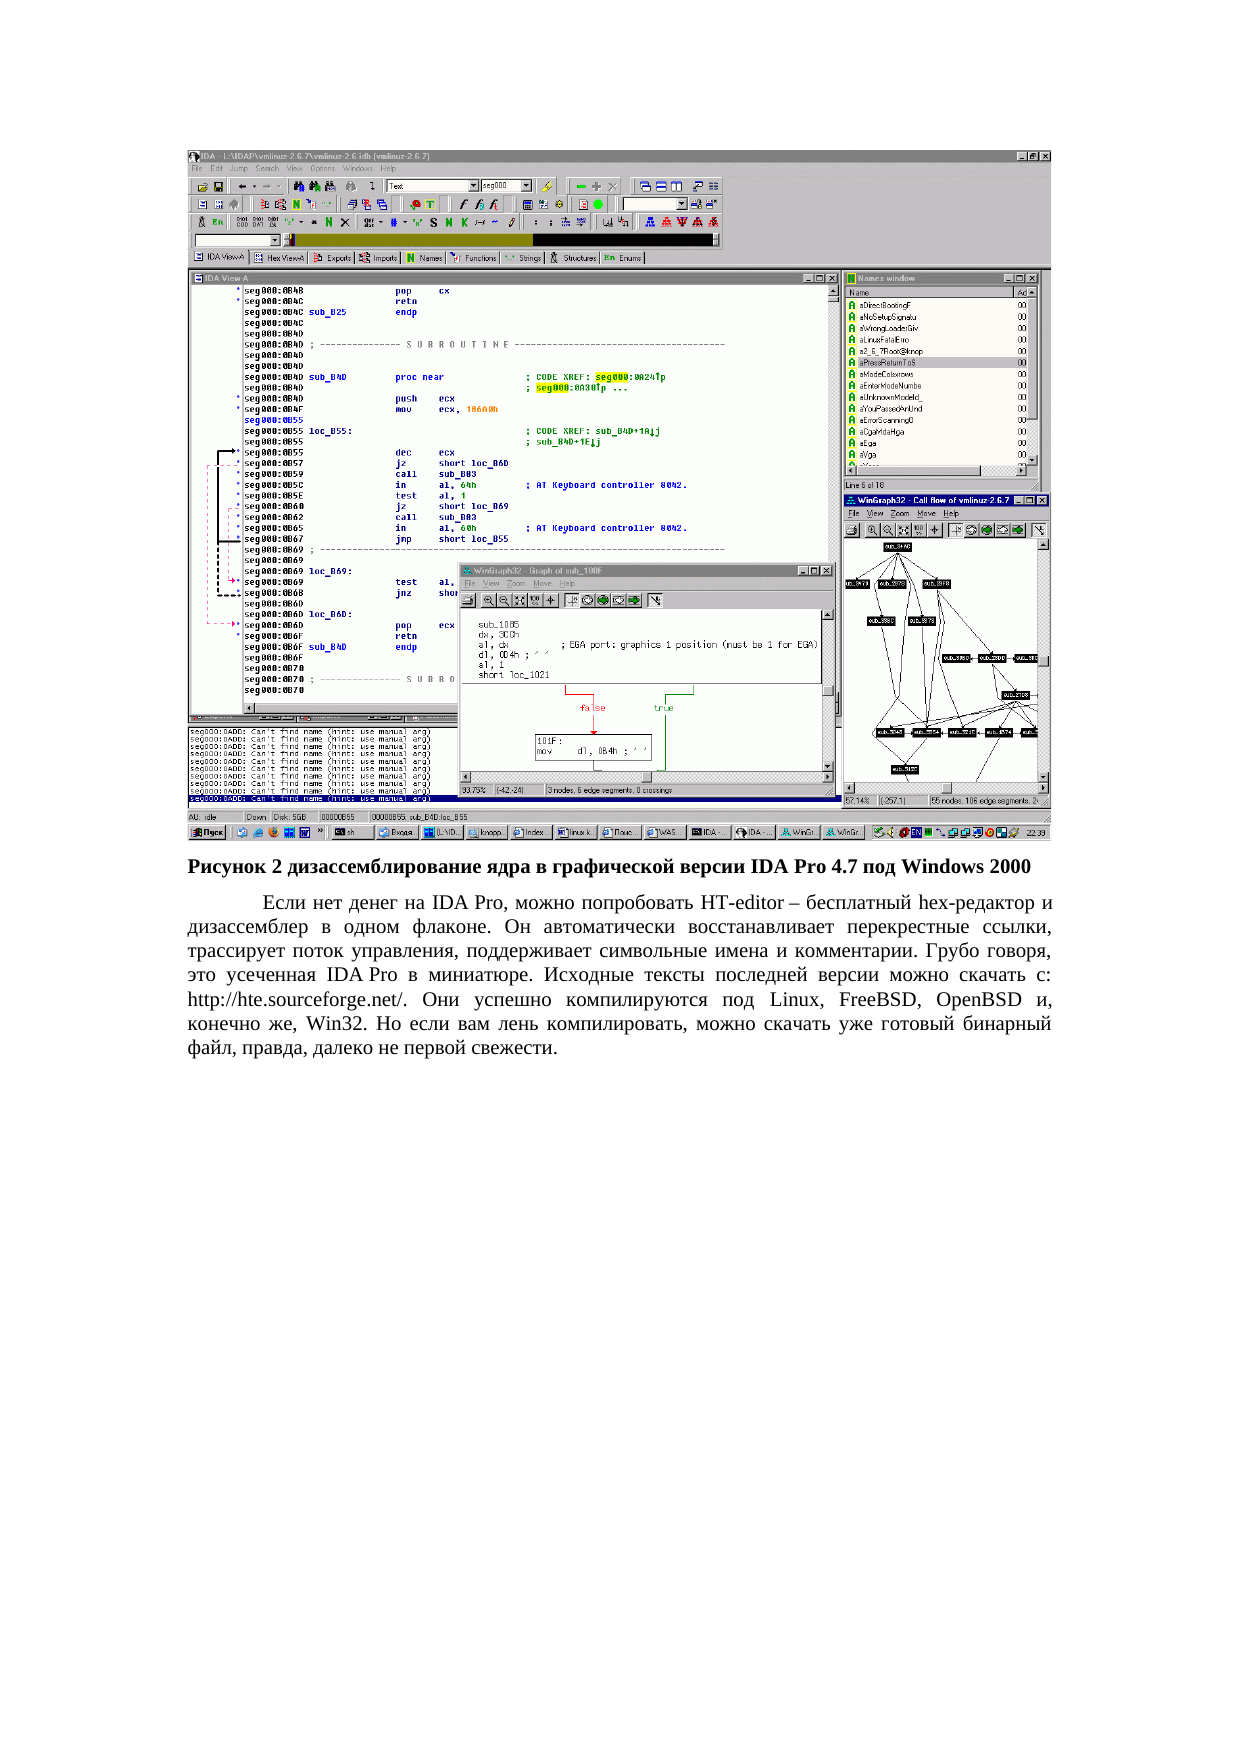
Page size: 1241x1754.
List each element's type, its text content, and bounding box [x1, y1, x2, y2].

text Если нет денег на IDA Pro, можно попробовать HT-editor – бесплатный hex-редактор и дизассемблер в одном флаконе. Он автоматически восстанавливает перекрестные ссылки, трассирует поток управления, поддерживает символьные имена и комментарии. Грубо говоря, это усеченная IDA Pro в миниатюре. Исходные тексты последней версии можно скачать с: http://hte.sourceforge.net/. Они успешно компилируются под Linux, FreeBSD, OpenBSD и, конечно же, Win32. Но если вам лень компилировать, можно скачать уже готовый бинарный файл, правда, далеко не первой свежести. [187, 890, 1053, 1059]
text Рисунок 2 дизассемблирование ядра в графической версии IDA Pro 4.7 под Windows 2000 [187, 854, 1053, 878]
picture [187, 150, 1052, 841]
